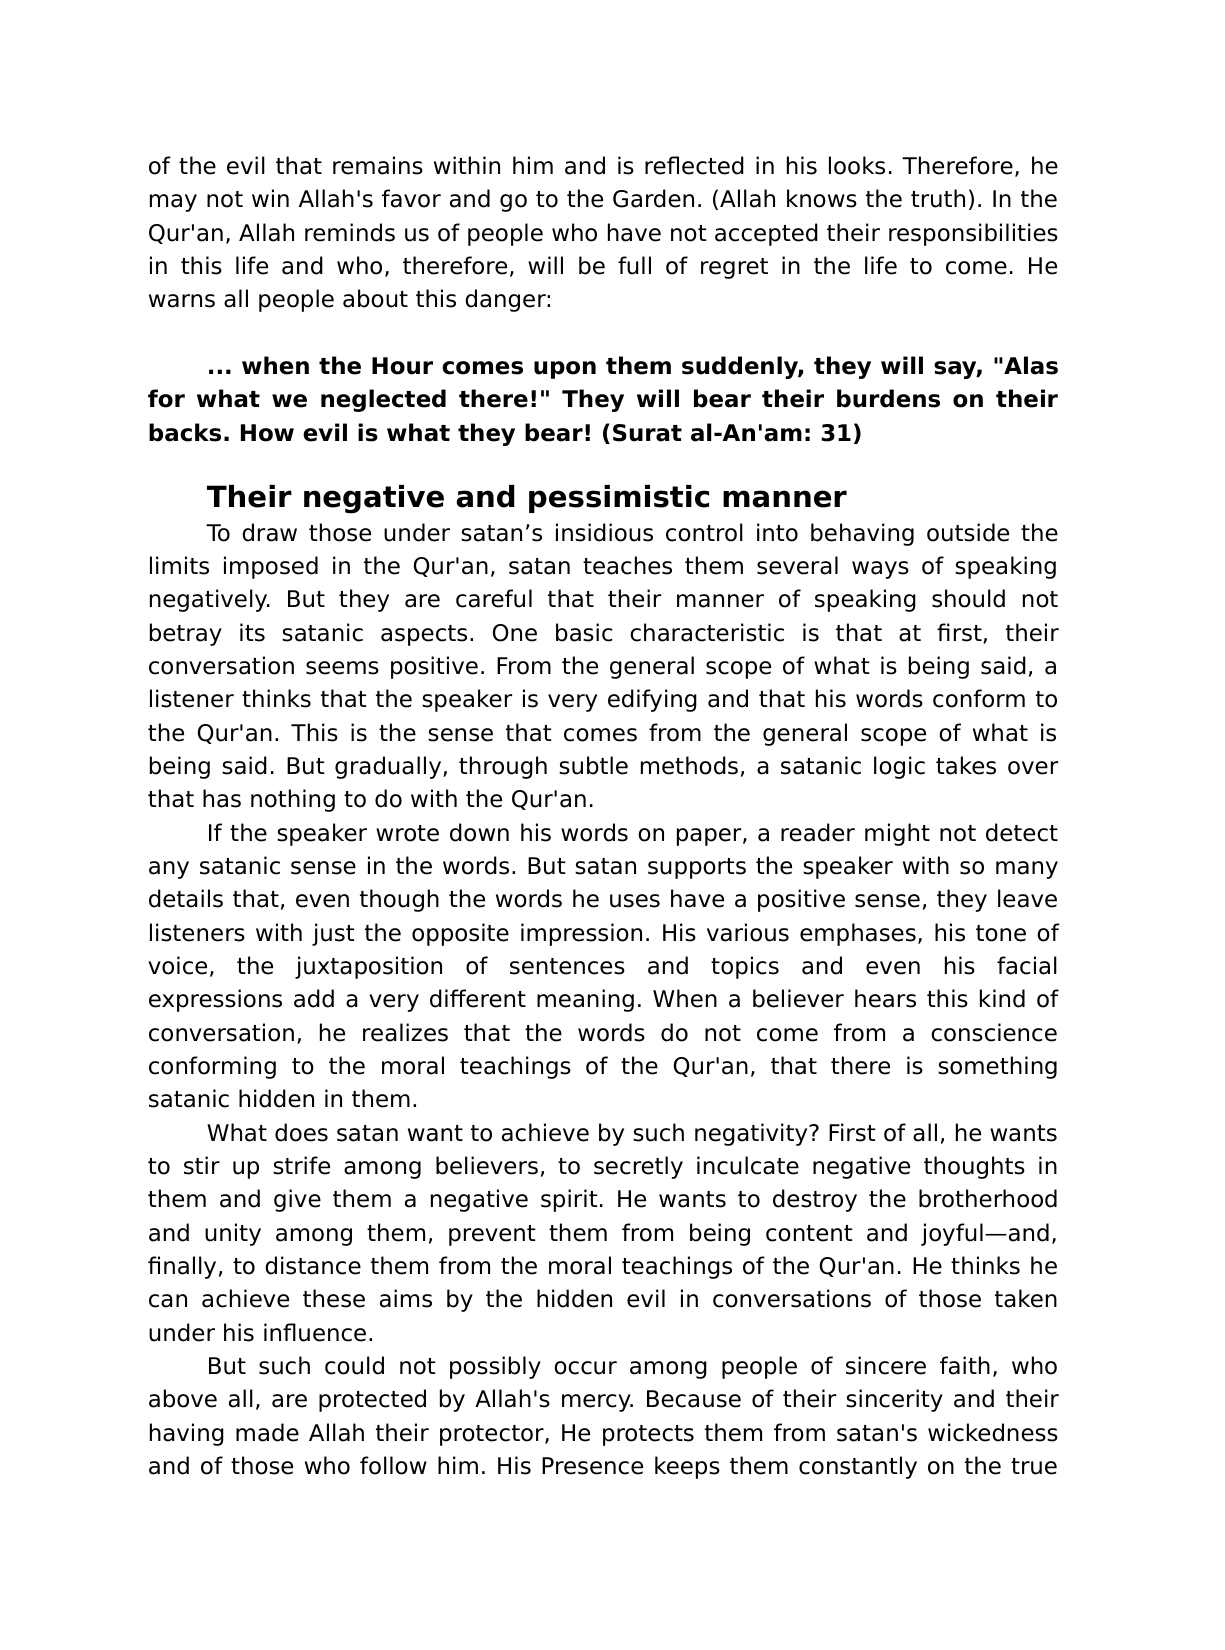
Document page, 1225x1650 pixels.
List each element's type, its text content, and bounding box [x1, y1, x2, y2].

text What does satan want to achieve by such negativity? First of all, he wants to stir up strife among believers, to secretly inculcate negative thoughts in them and give them a negative spirit. He wants to destroy the brotherhood and unity among them, prevent them from being content and joyful—and, finally, to distance them from the moral teachings of the Qur'an. He thinks he can achieve these aims by the hidden evil in conversations of those taken under his influence. [148, 1114, 1060, 1348]
text To draw those under satan’s insidious control into behaving outside the limits imposed in the Qur'an, satan teaches them several ways of speaking negatively. But they are careful that their manner of speaking should not betray its satanic aspects. One basic characteristic is that at first, their conversation seems positive. From the general scope of what is being said, a listener thinks that the speaker is very edifying and that his words conform to the Qur'an. This is the sense that comes from the general scope of what is being said. But gradually, through subtle methods, a satanic logic takes over that has nothing to do with the Qur'an. [148, 514, 1060, 814]
text But such could not possibly occur among people of sincere faith, who above all, are protected by Allah's mercy. Because of their sincerity and their having made Allah their protector, He protects them from satan's wickedness and of those who follow him. His Presence keeps them constantly on the true [148, 1348, 1060, 1481]
text of the evil that remains within him and is reflected in his looks. Therefore, he may not win Allah's favor and go to the Garden. (Allah knows the truth). In the Qur'an, Allah reminds us of people who have not accepted their responsibilities in this life and who, therefore, will be full of regret in the life to come. He warns all people about this danger: [148, 148, 1060, 314]
text ... when the Hour comes upon them suddenly, they will say, "Alas for what we neglected there!" They will bear their burdens on their backs. How evil is what they bear! (Surat al-An'am: 31) [148, 348, 1060, 448]
text If the speaker wrote down his words on paper, a reader might not detect any satanic sense in the words. But satan supports the speaker with so many details that, even though the words he uses have a positive sense, they leave listeners with just the opposite impression. His various emphases, his tone of voice, the juxtaposition of sentences and topics and even his facial expressions add a very different meaning. When a believer hears this kind of conversation, he realizes that the words do not come from a conscience conforming to the moral teachings of the Qur'an, that there is something satanic hidden in them. [148, 814, 1060, 1114]
text Their negative and pessimistic manner [148, 481, 1060, 514]
